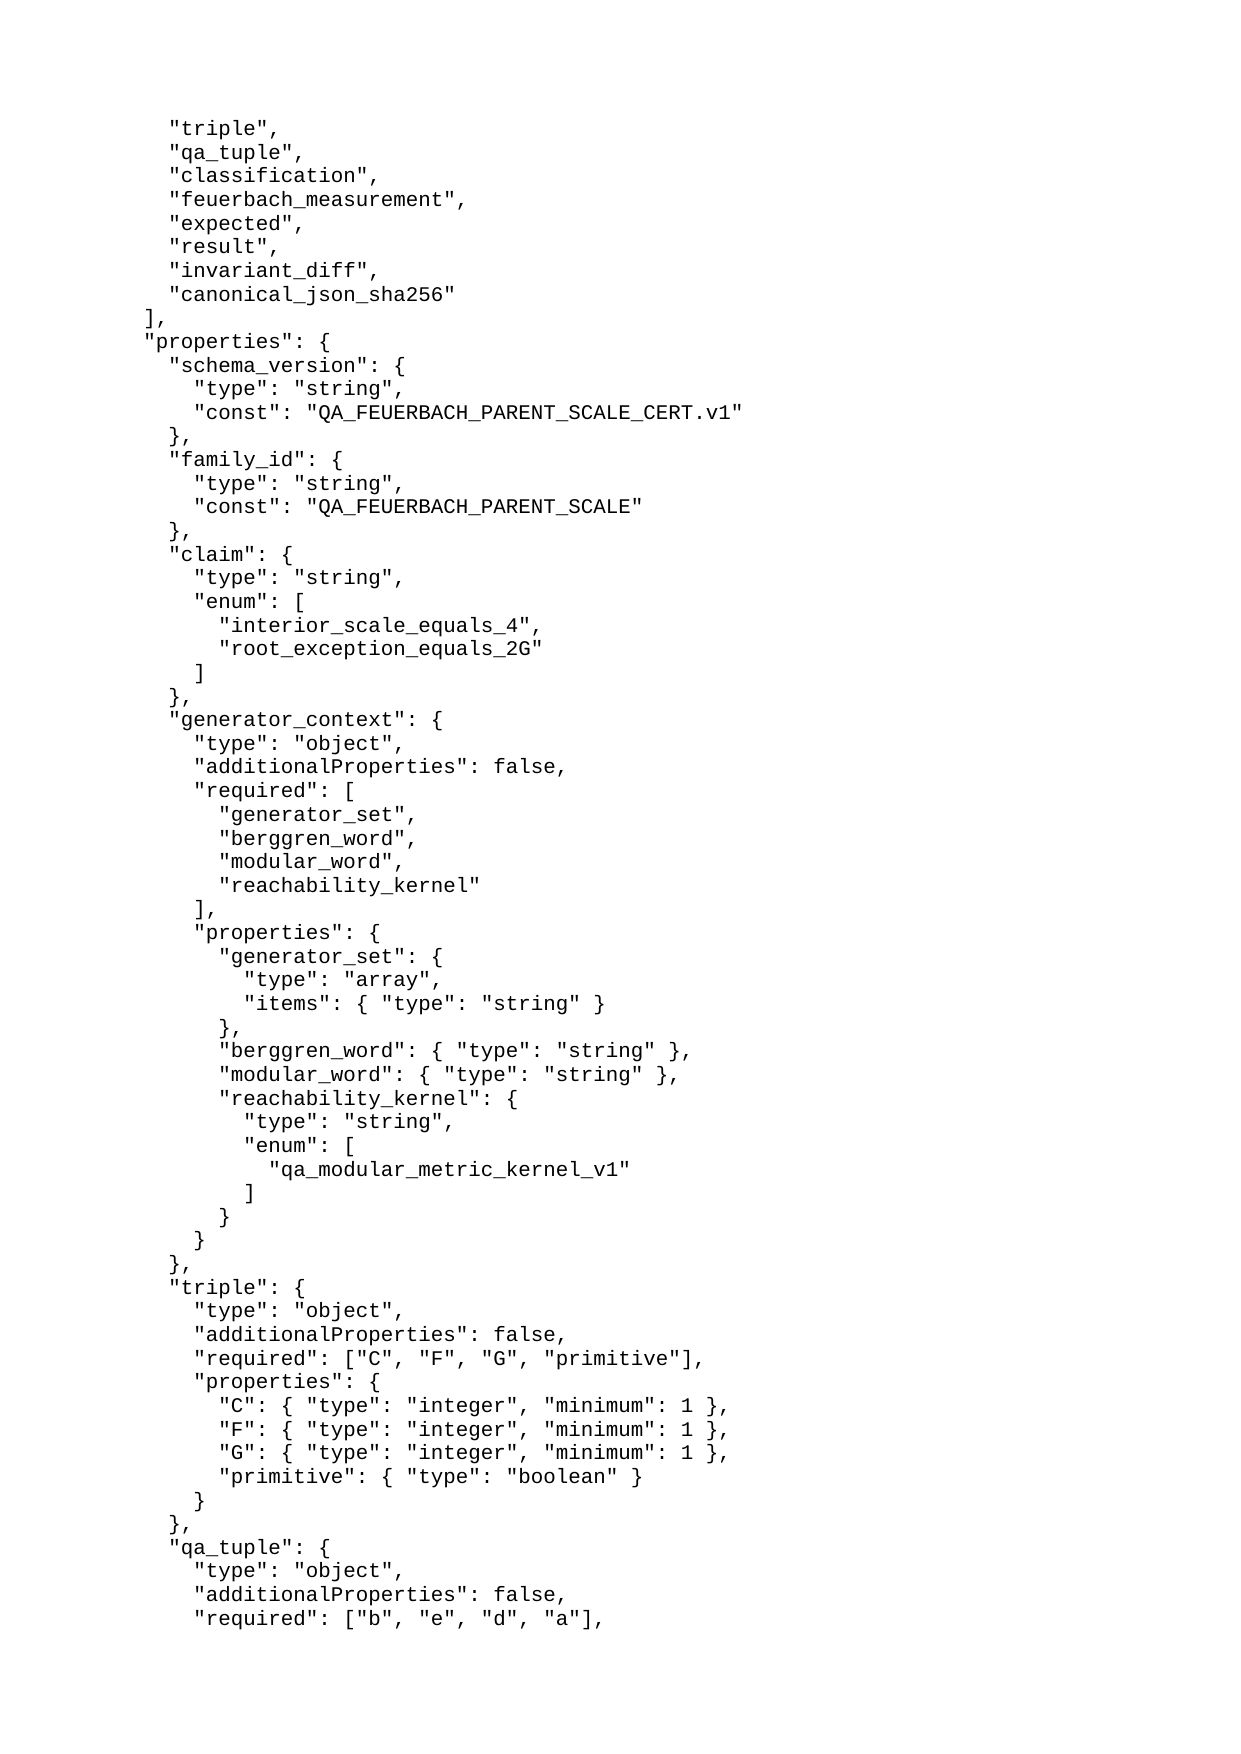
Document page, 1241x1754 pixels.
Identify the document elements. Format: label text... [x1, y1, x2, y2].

text "qa_tuple": { [118, 1537, 1122, 1561]
text "items": { "type": "string" } [118, 993, 1122, 1017]
text "enum": [ [118, 591, 1122, 615]
text "C": { "type": "integer", "minimum": 1 }, [118, 1395, 1122, 1419]
text } [118, 1206, 1122, 1229]
text "result", [118, 236, 1122, 260]
text "generator_set", [118, 804, 1122, 827]
text ], [118, 307, 1122, 331]
text "classification", [118, 165, 1122, 189]
text "qa_tuple", [118, 142, 1122, 165]
text "required": [ [118, 780, 1122, 804]
text }, [118, 520, 1122, 544]
text "type": "object", [118, 1561, 1122, 1584]
text "additionalProperties": false, [118, 757, 1122, 780]
text "triple", [118, 118, 1122, 142]
text "type": "object", [118, 733, 1122, 757]
text "berggren_word", [118, 827, 1122, 851]
text }, [118, 1513, 1122, 1537]
text "type": "string", [118, 1111, 1122, 1135]
text "feuerbach_measurement", [118, 189, 1122, 213]
text "generator_set": { [118, 946, 1122, 969]
text "modular_word", [118, 851, 1122, 875]
text }, [118, 686, 1122, 709]
text "G": { "type": "integer", "minimum": 1 }, [118, 1442, 1122, 1466]
text "invariant_diff", [118, 260, 1122, 284]
text "type": "array", [118, 969, 1122, 993]
text "properties": { [118, 922, 1122, 946]
text "root_exception_equals_2G" [118, 638, 1122, 662]
text }, [118, 1017, 1122, 1040]
text "properties": { [118, 1371, 1122, 1395]
text "reachability_kernel" [118, 875, 1122, 898]
text ], [118, 898, 1122, 922]
text } [118, 1489, 1122, 1513]
text "berggren_word": { "type": "string" }, [118, 1040, 1122, 1064]
text "enum": [ [118, 1135, 1122, 1158]
text "properties": { [118, 331, 1122, 354]
text "required": ["C", "F", "G", "primitive"], [118, 1348, 1122, 1371]
text "F": { "type": "integer", "minimum": 1 }, [118, 1419, 1122, 1442]
text "schema_version": { [118, 354, 1122, 378]
text "primitive": { "type": "boolean" } [118, 1466, 1122, 1489]
text "type": "string", [118, 473, 1122, 496]
text "type": "string", [118, 378, 1122, 402]
text "type": "string", [118, 567, 1122, 591]
text "canonical_json_sha256" [118, 284, 1122, 307]
text "interior_scale_equals_4", [118, 615, 1122, 638]
text }, [118, 426, 1122, 449]
text "additionalProperties": false, [118, 1584, 1122, 1608]
text "claim": { [118, 544, 1122, 567]
text ] [118, 662, 1122, 686]
text } [118, 1229, 1122, 1253]
text "reachability_kernel": { [118, 1088, 1122, 1111]
text "type": "object", [118, 1300, 1122, 1324]
text }, [118, 1253, 1122, 1277]
text ] [118, 1182, 1122, 1206]
text "qa_modular_metric_kernel_v1" [118, 1158, 1122, 1182]
text "modular_word": { "type": "string" }, [118, 1064, 1122, 1088]
text "const": "QA_FEUERBACH_PARENT_SCALE_CERT.v1" [118, 402, 1122, 426]
text "const": "QA_FEUERBACH_PARENT_SCALE" [118, 496, 1122, 520]
text "additionalProperties": false, [118, 1324, 1122, 1348]
text "family_id": { [118, 449, 1122, 473]
text "expected", [118, 213, 1122, 236]
text "required": ["b", "e", "d", "a"], [118, 1608, 1122, 1631]
text "triple": { [118, 1277, 1122, 1300]
text "generator_context": { [118, 709, 1122, 733]
